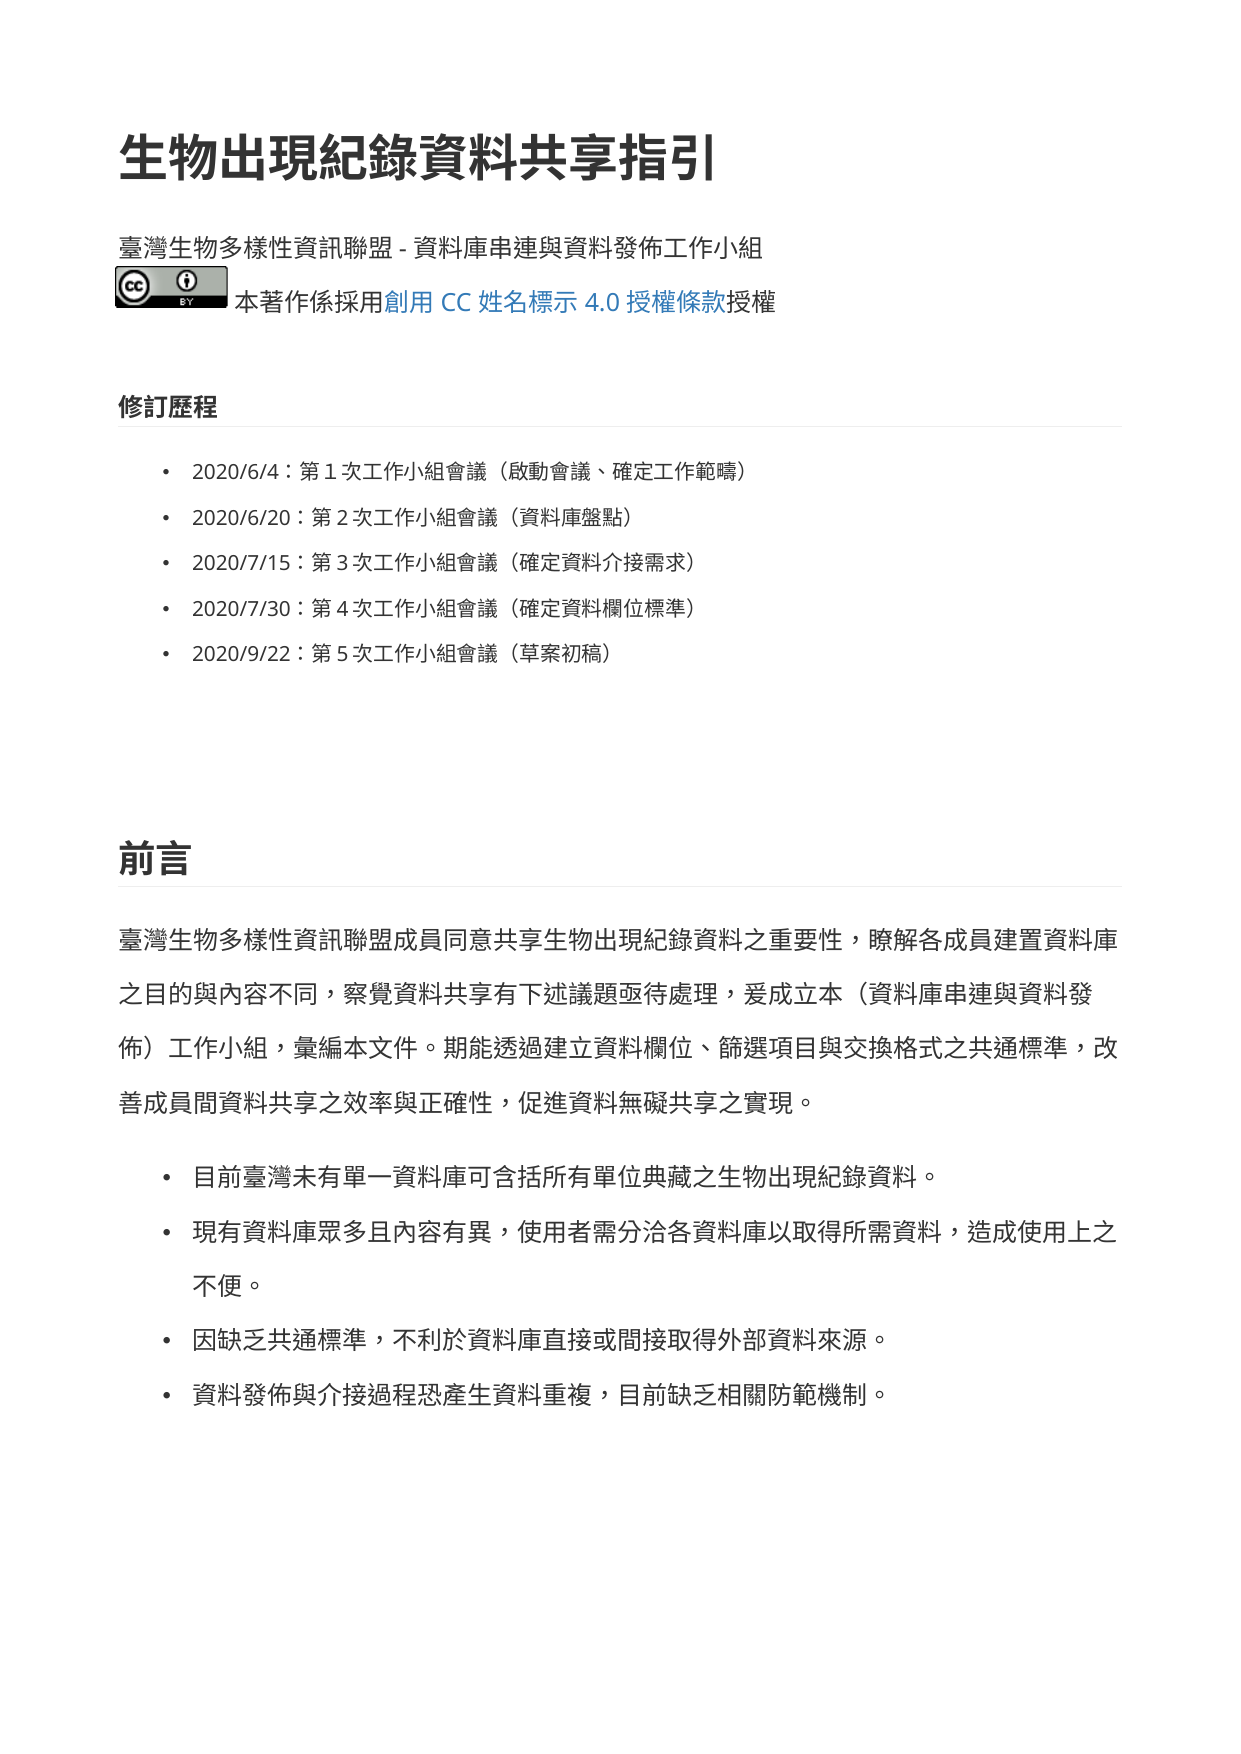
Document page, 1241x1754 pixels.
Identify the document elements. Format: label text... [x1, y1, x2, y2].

picture [115, 266, 228, 308]
list 2020/6/20：第2次工作小組會議（資料庫盤點） [162, 501, 1122, 531]
list 2020/7/30：第4次工作小組會議（確定資料欄位標準） [162, 592, 1122, 622]
subtitle 修訂歷程 [118, 387, 1122, 426]
list 目前臺灣未有單一資料庫可含括所有單位典藏之生物出現紀錄資料。 [162, 1158, 1122, 1194]
subtitle 前言 [118, 829, 1122, 886]
list 現有資料庫眾多且內容有異，使用者需分洽各資料庫以取得所需資料，造成使用上之不便。 [162, 1212, 1122, 1303]
list 2020/7/15：第3次工作小組會議（確定資料介接需求） [162, 546, 1122, 577]
list 2020/9/22：第5次工作小組會議（草案初稿） [162, 637, 1122, 671]
text 臺灣生物多樣性資訊聯盟成員同意共享生物出現紀錄資料之重要性，瞭解各成員建置資料庫之目的與內容不同，察覺資料共享有下述議題亟待處理，爰成立本（資料庫串連與資料發佈）工作小組，彙編本文件。期能透過建立資料欄位、篩選項目與交換格式之共通標準，改善成員間資料共享之效率與正確性，促進資料無礙共享之實現。 [118, 920, 1122, 1119]
subtitle 生物出現紀錄資料共享指引 [118, 118, 1122, 191]
list 資料發佈與介接過程恐產生資料重複，目前缺乏相關防範機制。 [162, 1375, 1122, 1411]
text 臺灣生物多樣性資訊聯盟 - 資料庫串連與資料發佈工作小組 本著作係採用創用 CC 姓名標示 4.0 授權條款授權 [118, 228, 1122, 319]
list 2020/6/4：第１次工作小組會議（啟動會議、確定工作範疇） [162, 456, 1122, 486]
list 因缺乏共通標準，不利於資料庫直接或間接取得外部資料來源。 [162, 1321, 1122, 1357]
